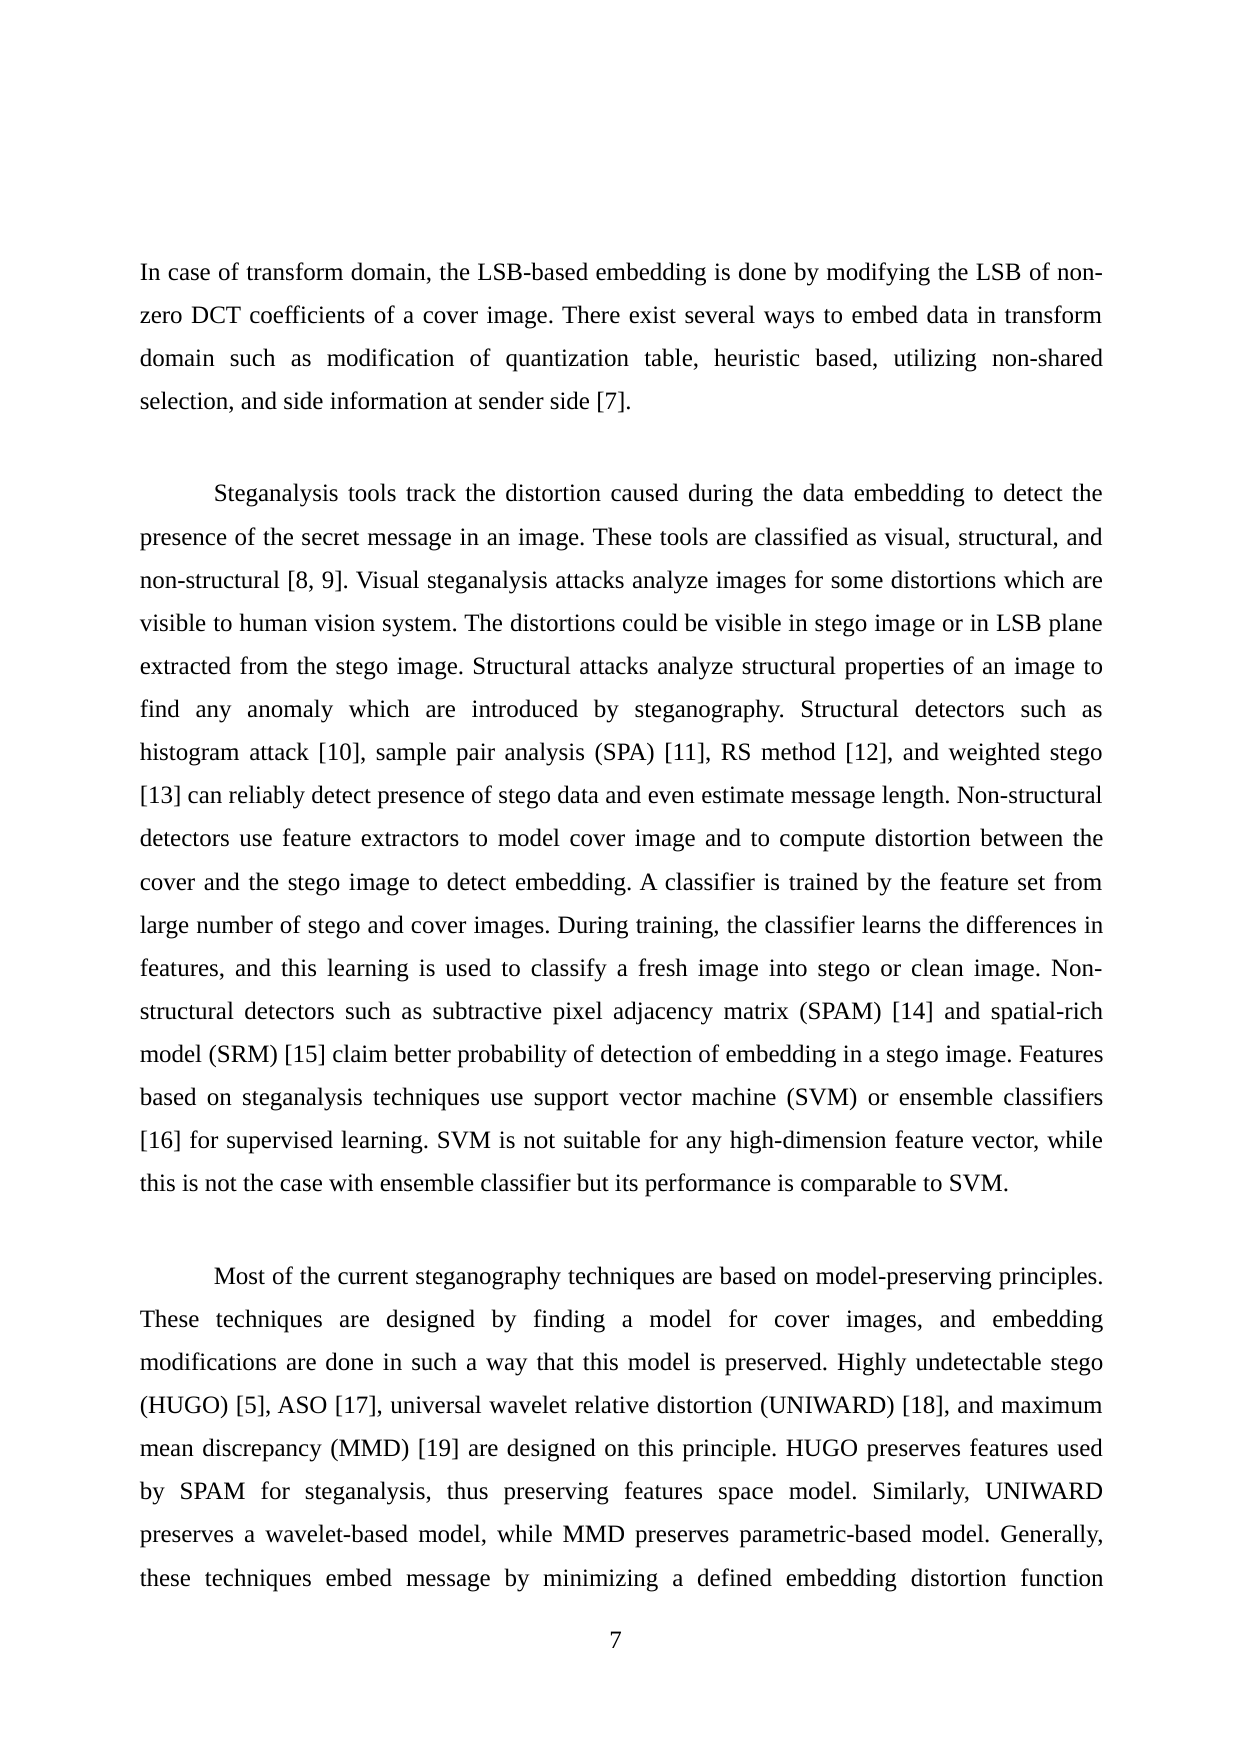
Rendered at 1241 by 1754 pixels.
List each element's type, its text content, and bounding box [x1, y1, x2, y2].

text Most of the current steganography techniques are based on model-preserving principles. These techniques are designed by finding a model for cover images, and embedding modifications are done in such a way that this model is preserved. Highly undetectable stego (HUGO) [5], ASO [17], universal wavelet relative distortion (UNIWARD) [18], and maximum mean discrepancy (MMD) [19] are designed on this principle. HUGO preserves features used by SPAM for steganalysis, thus preserving features space model. Similarly, UNIWARD preserves a wavelet-based model, while MMD preserves parametric-based model. Generally, these techniques embed message by minimizing a defined embedding distortion function [139, 1261, 1104, 1591]
text In case of transform domain, the LSB-based embedding is done by modifying the LSB of non-zero DCT coefficients of a cover image. There exist several ways to embed data in transform domain such as modification of quantization table, heuristic based, utilizing non-shared selection, and side information at sender side [7]. [139, 257, 1104, 415]
text Steganalysis tools track the distortion caused during the data embedding to detect the presence of the secret message in an image. These tools are classified as visual, structural, and non-structural [8, 9]. Visual steganalysis attacks analyze images for some distortions which are visible to human vision system. The distortions could be visible in stego image or in LSB plane extracted from the stego image. Structural attacks analyze structural properties of an image to find any anomaly which are introduced by steganography. Structural detectors such as histogram attack [10], sample pair analysis (SPA) [11], RS method [12], and weighted stego [13] can reliably detect presence of stego data and even estimate message length. Non-structural detectors use feature extractors to model cover image and to compute distortion between the cover and the stego image to detect embedding. A classifier is trained by the feature set from large number of stego and cover images. During training, the classifier learns the differences in features, and this learning is used to classify a fresh image into stego or clean image. Non-structural detectors such as subtractive pixel adjacency matrix (SPAM) [14] and spatial-rich model (SRM) [15] claim better probability of detection of embedding in a stego image. Features based on steganalysis techniques use support vector machine (SVM) or ensemble classifiers [16] for supervised learning. SVM is not suitable for any high-dimension feature vector, while this is not the case with ensemble classifier but its performance is comparable to SVM. [139, 478, 1104, 1197]
